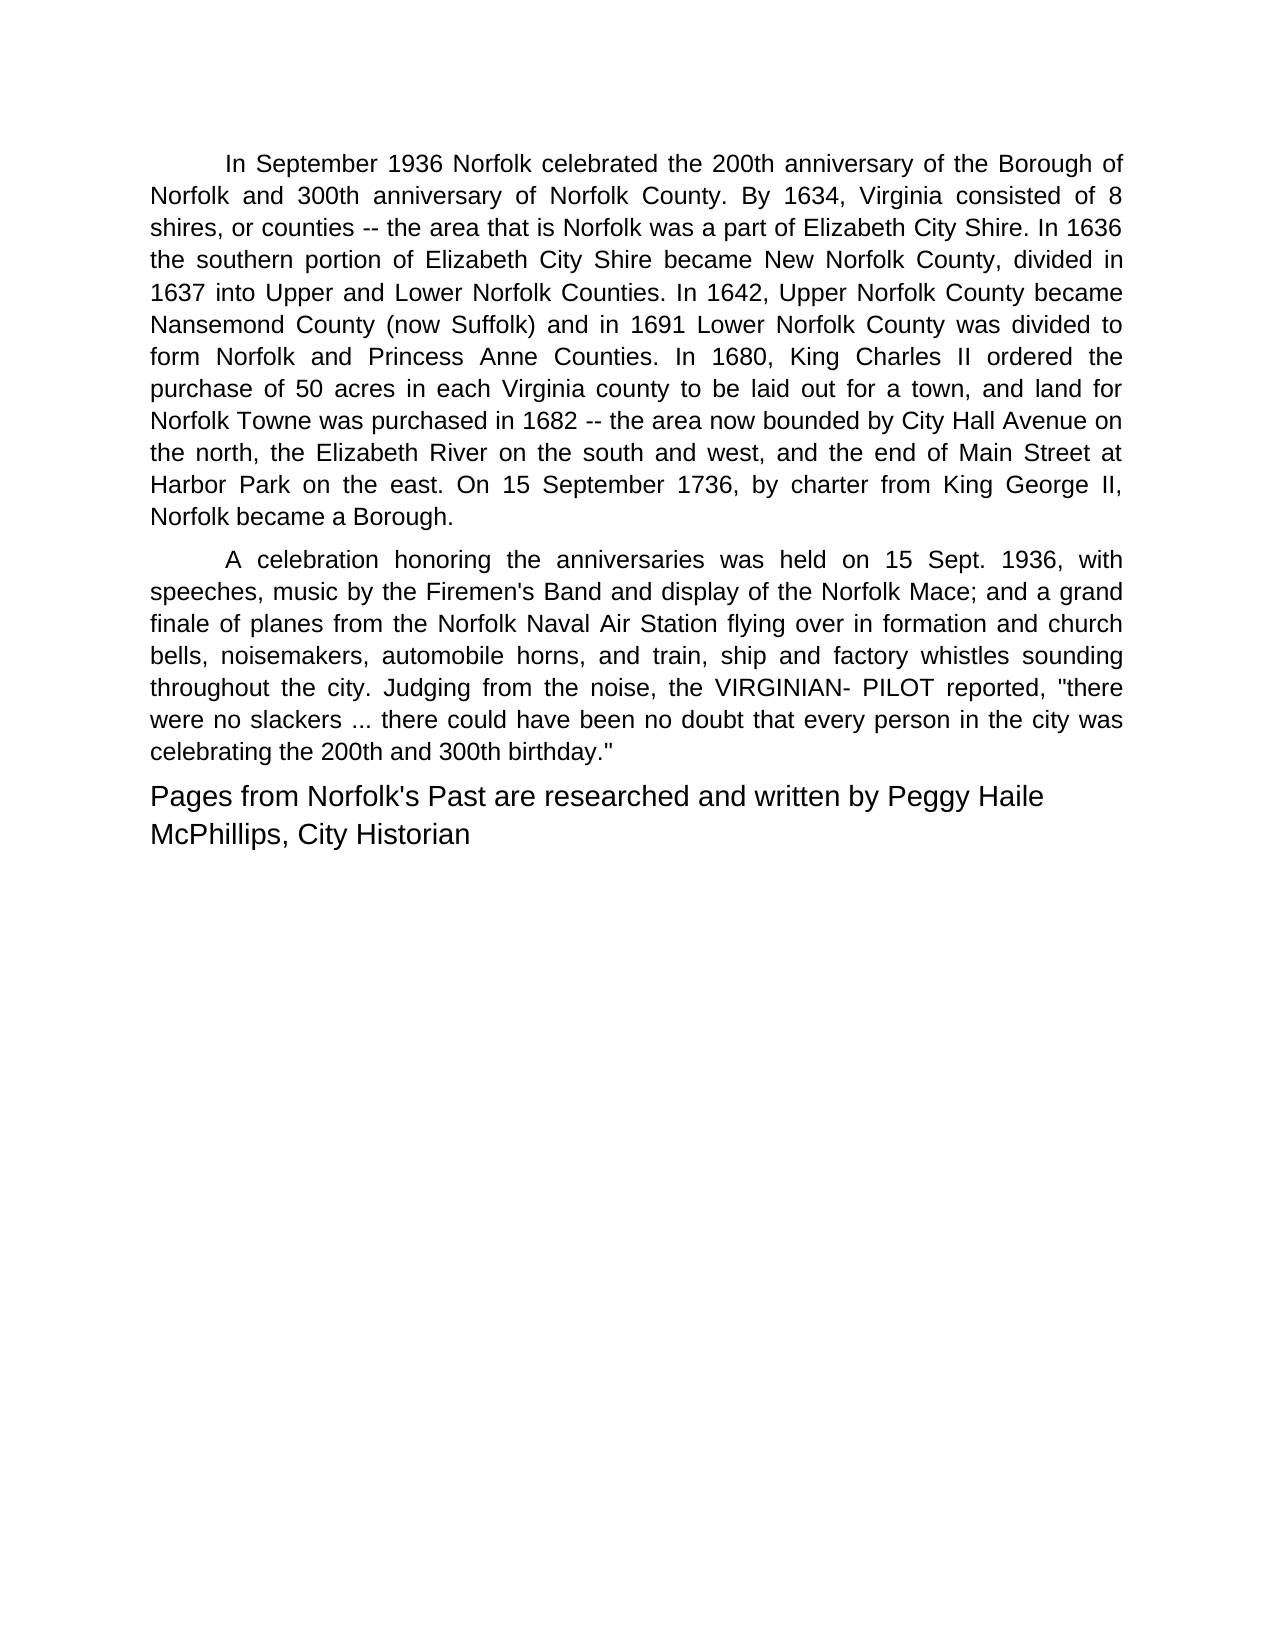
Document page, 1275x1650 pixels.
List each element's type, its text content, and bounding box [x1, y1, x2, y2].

text In September 1936 Norfolk celebrated the 200th anniversary of the Borough of Norfolk and 300th anniversary of Norfolk County. By 1634, Virginia consisted of 8 shires, or counties -- the area that is Norfolk was a part of Elizabeth City Shire. In 1636 the southern portion of Elizabeth City Shire became New Norfolk County, divided in 1637 into Upper and Lower Norfolk Counties. In 1642, Upper Norfolk County became Nansemond County (now Suffolk) and in 1691 Lower Norfolk County was divided to form Norfolk and Princess Anne Counties. In 1680, King Charles II ordered the purchase of 50 acres in each Virginia county to be laid out for a town, and land for Norfolk Towne was purchased in 1682 -- the area now bounded by City Hall Avenue on the north, the Elizabeth River on the south and west, and the end of Main Street at Harbor Park on the east. On 15 September 1736, by charter from King George II, Norfolk became a Borough. [150, 150, 1125, 531]
text A celebration honoring the anniversaries was held on 15 Sept. 1936, with speeches, music by the Firemen's Band and display of the Norfolk Mace; and a grand finale of planes from the Norfolk Naval Air Station flying over in formation and church bells, noisemakers, automobile horns, and train, ship and factory whistles sounding throughout the city. Judging from the noise, the VIRGINIAN- PILOT reported, "there were no slackers ... there could have been no doubt that every person in the city was celebrating the 200th and 300th birthday." [150, 545, 1125, 766]
text Pages from Norfolk's Past are researched and written by Peggy Haile McPhillips, City Historian [150, 780, 1125, 850]
